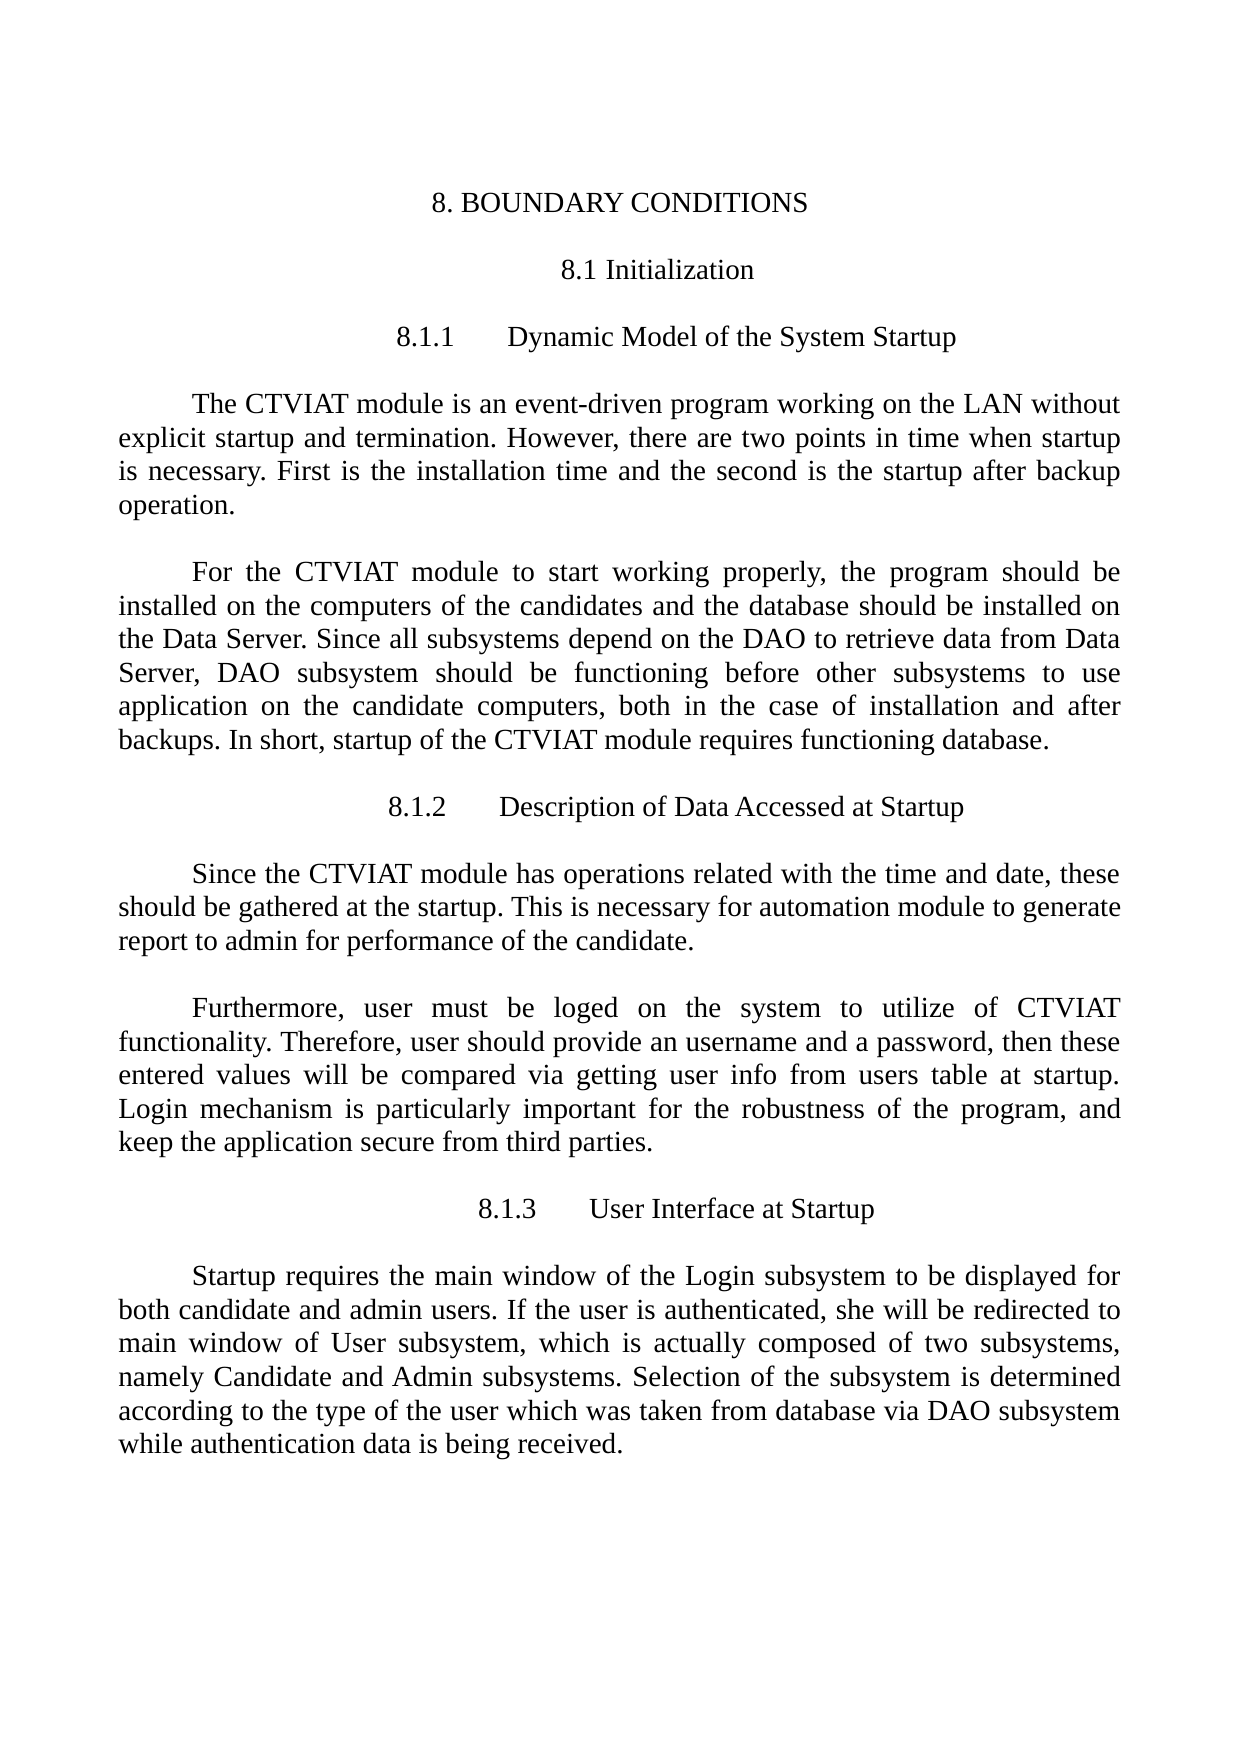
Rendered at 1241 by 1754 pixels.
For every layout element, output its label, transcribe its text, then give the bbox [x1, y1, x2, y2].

text Furthermore, user must be loged on the system to utilize of CTVIAT functionality. Therefore, user should provide an username and a password, then these entered values will be compared via getting user info from users table at startup. Login mechanism is particularly important for the robustness of the program, and keep the application secure from third parties. [118, 990, 1122, 1158]
text Startup requires the main window of the Login subsystem to be displayed for both candidate and admin users. If the user is authenticated, she will be redirected to main window of User subsystem, which is actually composed of two subsystems, namely Candidate and Admin subsystems. Selection of the subsystem is determined according to the type of the user which was taken from database via DAO subsystem while authentication data is being received. [118, 1258, 1122, 1460]
text The CTVIAT module is an event-driven program working on the LAN without explicit startup and termination. However, there are two points in time when startup is necessary. First is the installation time and the second is the startup after backup operation. [118, 386, 1122, 521]
list Initialization [193, 252, 1122, 286]
text For the CTVIAT module to start working properly, the program should be installed on the computers of the candidates and the database should be installed on the Data Server. Since all subsystems depend on the DAO to retrieve data from Data Server, DAO subsystem should be functioning before other subsystems to use application on the candidate computers, both in the case of installation and after backups. In short, startup of the CTVIAT module requires functioning database. [118, 554, 1122, 755]
list User Interface at Startup [231, 1191, 1122, 1225]
list Description of Data Accessed at Startup [231, 789, 1122, 822]
list Dynamic Model of the System Startup [231, 319, 1122, 353]
text 8. BOUNDARY CONDITIONS [118, 185, 1122, 219]
text Since the CTVIAT module has operations related with the time and date, these should be gathered at the startup. This is necessary for automation module to generate report to admin for performance of the candidate. [118, 856, 1122, 957]
